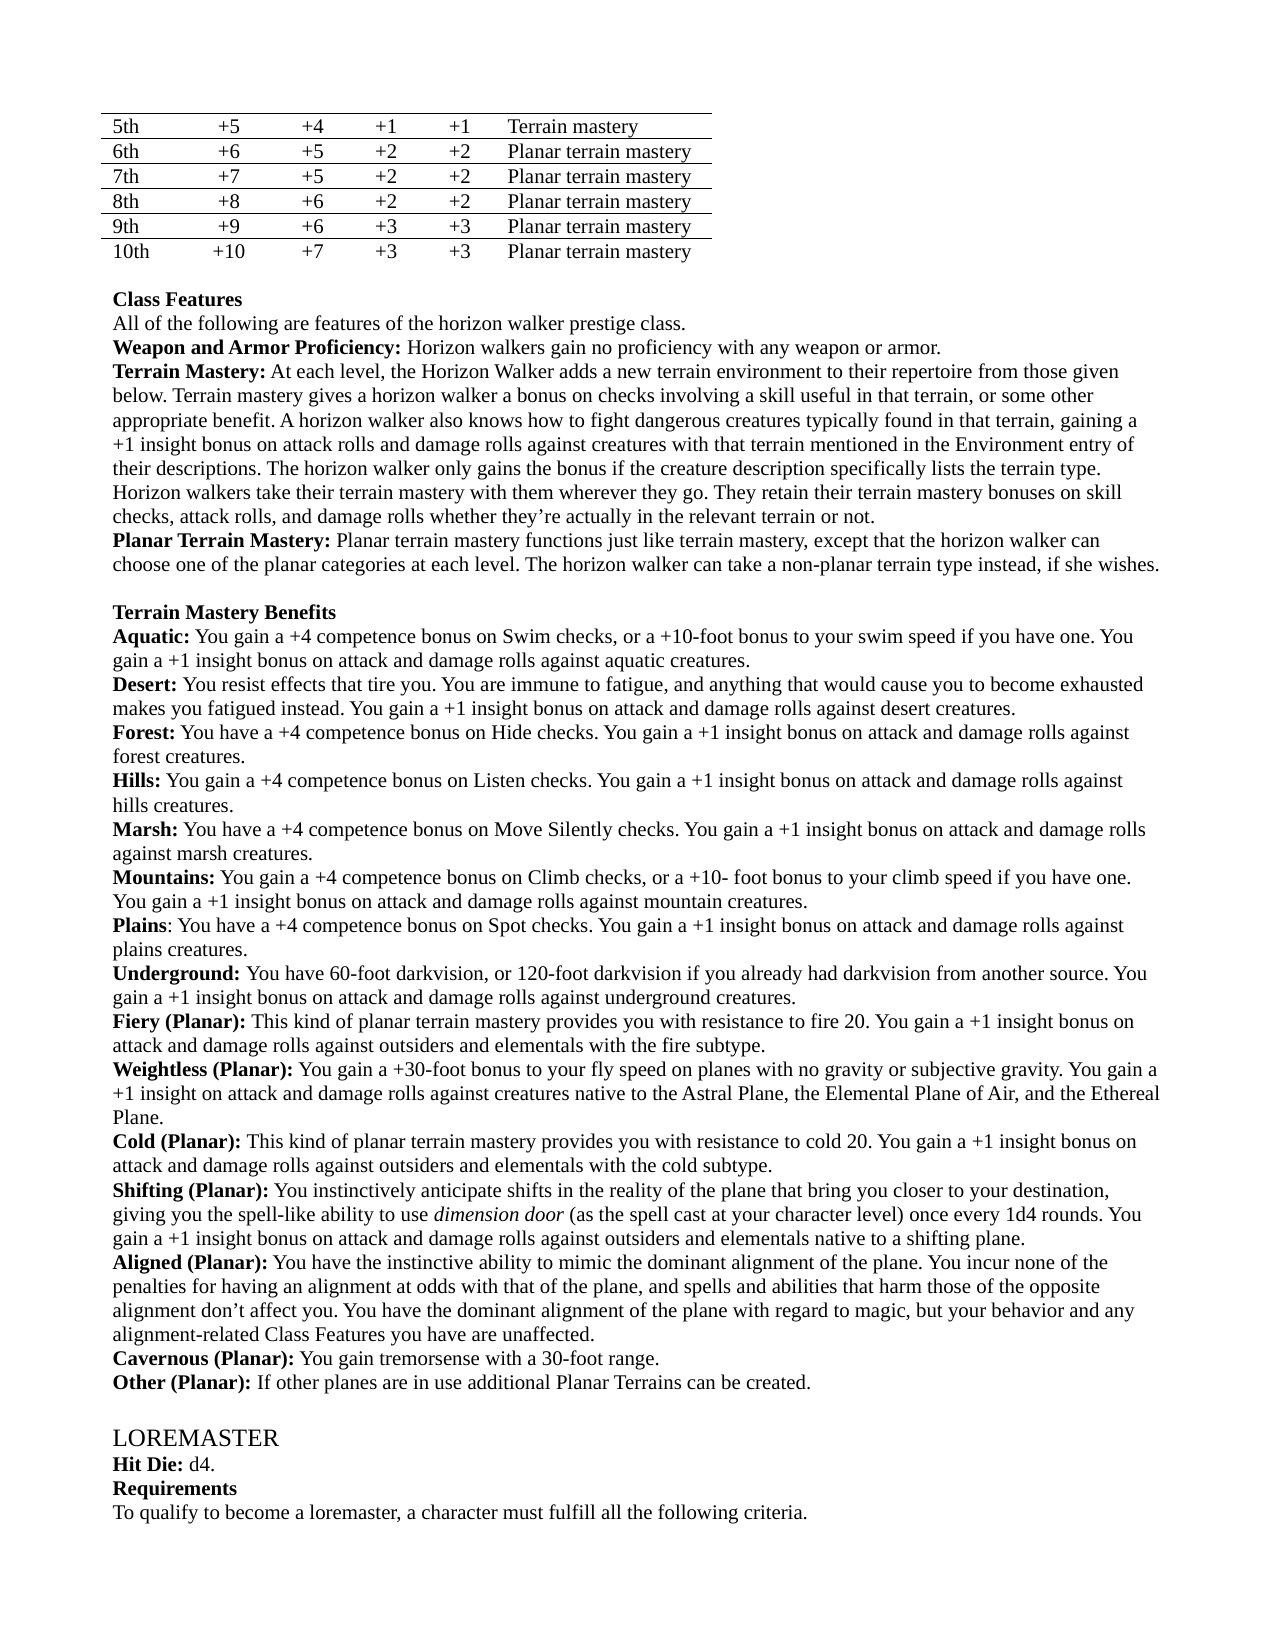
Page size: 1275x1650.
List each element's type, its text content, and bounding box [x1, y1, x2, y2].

table_cell +6 [182, 139, 276, 163]
text Weapon and Armor Proficiency: Horizon walkers gain no proficiency with any weapon or armor. [112, 335, 1162, 359]
text Requirements [112, 1476, 1162, 1500]
text Hills: You gain a +4 competence bonus on Listen checks. You gain a +1 insight bonus on attack and damage rolls against hills creatures. [112, 768, 1162, 817]
text Fiery (Planar): This kind of planar terrain mastery provides you with resistance to fire 20. You gain a +1 insight bonus on attack and damage rolls against outsiders and elementals with the fire subtype. [112, 1009, 1162, 1057]
text Aligned (Planar): You have the instinctive ability to mimic the dominant alignment of the plane. You incur none of the penalties for having an alignment at odds with that of the plane, and spells and abilities that harm those of the opposite alignment don’t affect you. You have the dominant alignment of the plane with regard to magic, but your behavior and any alignment-related Class Features you have are unaffected. [112, 1250, 1162, 1346]
table_cell Terrain mastery [496, 114, 712, 138]
text Marsh: You have a +4 competence bonus on Move Silently checks. You gain a +1 insight bonus on attack and damage rolls against marsh creatures. [112, 817, 1162, 865]
table_cell Planar terrain mastery [496, 239, 712, 263]
table_cell +9 [182, 214, 276, 238]
table_cell +5 [276, 139, 349, 163]
table_cell +8 [182, 189, 276, 213]
text Class Features [112, 287, 1162, 311]
table_cell +1 [349, 114, 423, 138]
text Hit Die: d4. [112, 1452, 1162, 1476]
text Underground: You have 60-foot darkvision, or 120-foot darkvision if you already had darkvision from another source. You gain a +1 insight bonus on attack and damage rolls against underground creatures. [112, 961, 1162, 1009]
table_cell +2 [423, 189, 496, 213]
table_cell +3 [349, 214, 423, 238]
table_cell +2 [349, 189, 423, 213]
table_cell 6th [101, 139, 182, 163]
text Weightless (Planar): You gain a +30-foot bonus to your fly speed on planes with no gravity or subjective gravity. You gain a +1 insight on attack and damage rolls against creatures native to the Astral Plane, the Elemental Plane of Air, and the Ethereal Plane. [112, 1057, 1162, 1129]
table_cell +3 [423, 239, 496, 263]
text Terrain Mastery: At each level, the Horizon Walker adds a new terrain environment to their repertoire from those given below. Terrain mastery gives a horizon walker a bonus on checks involving a skill useful in that terrain, or some other appropriate benefit. A horizon walker also knows how to fight dangerous creatures typically found in that terrain, gaining a +1 insight bonus on attack rolls and damage rolls against creatures with that terrain mentioned in the Environment entry of their descriptions. The horizon walker only gains the bonus if the creature description specifically lists the terrain type. [112, 359, 1162, 480]
table_cell Planar terrain mastery [496, 189, 712, 213]
text Planar Terrain Mastery: Planar terrain mastery functions just like terrain mastery, except that the horizon walker can choose one of the planar categories at each level. The horizon walker can take a non-planar terrain type instead, if she wishes. [112, 528, 1162, 576]
text Plains: You have a +4 competence bonus on Spot checks. You gain a +1 insight bonus on attack and damage rolls against plains creatures. [112, 913, 1162, 961]
table_cell 9th [101, 214, 182, 238]
table_cell +10 [182, 239, 276, 263]
table_cell 10th [101, 239, 182, 263]
table_cell 5th [101, 114, 182, 138]
table_cell Planar terrain mastery [496, 164, 712, 188]
table_cell +2 [349, 139, 423, 163]
table_cell 8th [101, 189, 182, 213]
table_cell +1 [423, 114, 496, 138]
text Desert: You resist effects that tire you. You are immune to fatigue, and anything that would cause you to become exhausted makes you fatigued instead. You gain a +1 insight bonus on attack and damage rolls against desert creatures. [112, 672, 1162, 720]
table_cell +3 [423, 214, 496, 238]
text Mountains: You gain a +4 competence bonus on Climb checks, or a +10- foot bonus to your climb speed if you have one. You gain a +1 insight bonus on attack and damage rolls against mountain creatures. [112, 865, 1162, 913]
table_cell +5 [276, 164, 349, 188]
text Forest: You have a +4 competence bonus on Hide checks. You gain a +1 insight bonus on attack and damage rolls against forest creatures. [112, 720, 1162, 768]
table_cell +2 [349, 164, 423, 188]
subtitle Terrain Mastery Benefits [112, 600, 1162, 624]
table_cell +7 [182, 164, 276, 188]
text Other (Planar): If other planes are in use additional Planar Terrains can be created. [112, 1370, 1162, 1394]
table_cell +6 [276, 189, 349, 213]
text Aquatic: You gain a +4 competence bonus on Swim checks, or a +10-foot bonus to your swim speed if you have one. You gain a +1 insight bonus on attack and damage rolls against aquatic creatures. [112, 624, 1162, 672]
table_cell Planar terrain mastery [496, 139, 712, 163]
table_cell 7th [101, 164, 182, 188]
text To qualify to become a loremaster, a character must fulfill all the following criteria. [112, 1500, 1162, 1524]
table_cell +2 [423, 139, 496, 163]
text Shifting (Planar): You instinctively anticipate shifts in the reality of the plane that bring you closer to your destination, giving you the spell-like ability to use dimension door (as the spell cast at your character level) once every 1d4 rounds. You gain a +1 insight bonus on attack and damage rolls against outsiders and elementals native to a shifting plane. [112, 1177, 1162, 1250]
table_cell +2 [423, 164, 496, 188]
text Cavernous (Planar): You gain tremorsense with a 30-foot range. [112, 1346, 1162, 1370]
text Horizon walkers take their terrain mastery with them wherever they go. They retain their terrain mastery bonuses on skill checks, attack rolls, and damage rolls whether they’re actually in the relevant terrain or not. [112, 480, 1162, 528]
table_cell +7 [276, 239, 349, 263]
text LOREMASTER [112, 1423, 1162, 1452]
table_cell +5 [182, 114, 276, 138]
table_cell +4 [276, 114, 349, 138]
table_cell +6 [276, 214, 349, 238]
table_cell Planar terrain mastery [496, 214, 712, 238]
table_cell +3 [349, 239, 423, 263]
text Cold (Planar): This kind of planar terrain mastery provides you with resistance to cold 20. You gain a +1 insight bonus on attack and damage rolls against outsiders and elementals with the cold subtype. [112, 1129, 1162, 1177]
text All of the following are features of the horizon walker prestige class. [112, 311, 1162, 335]
